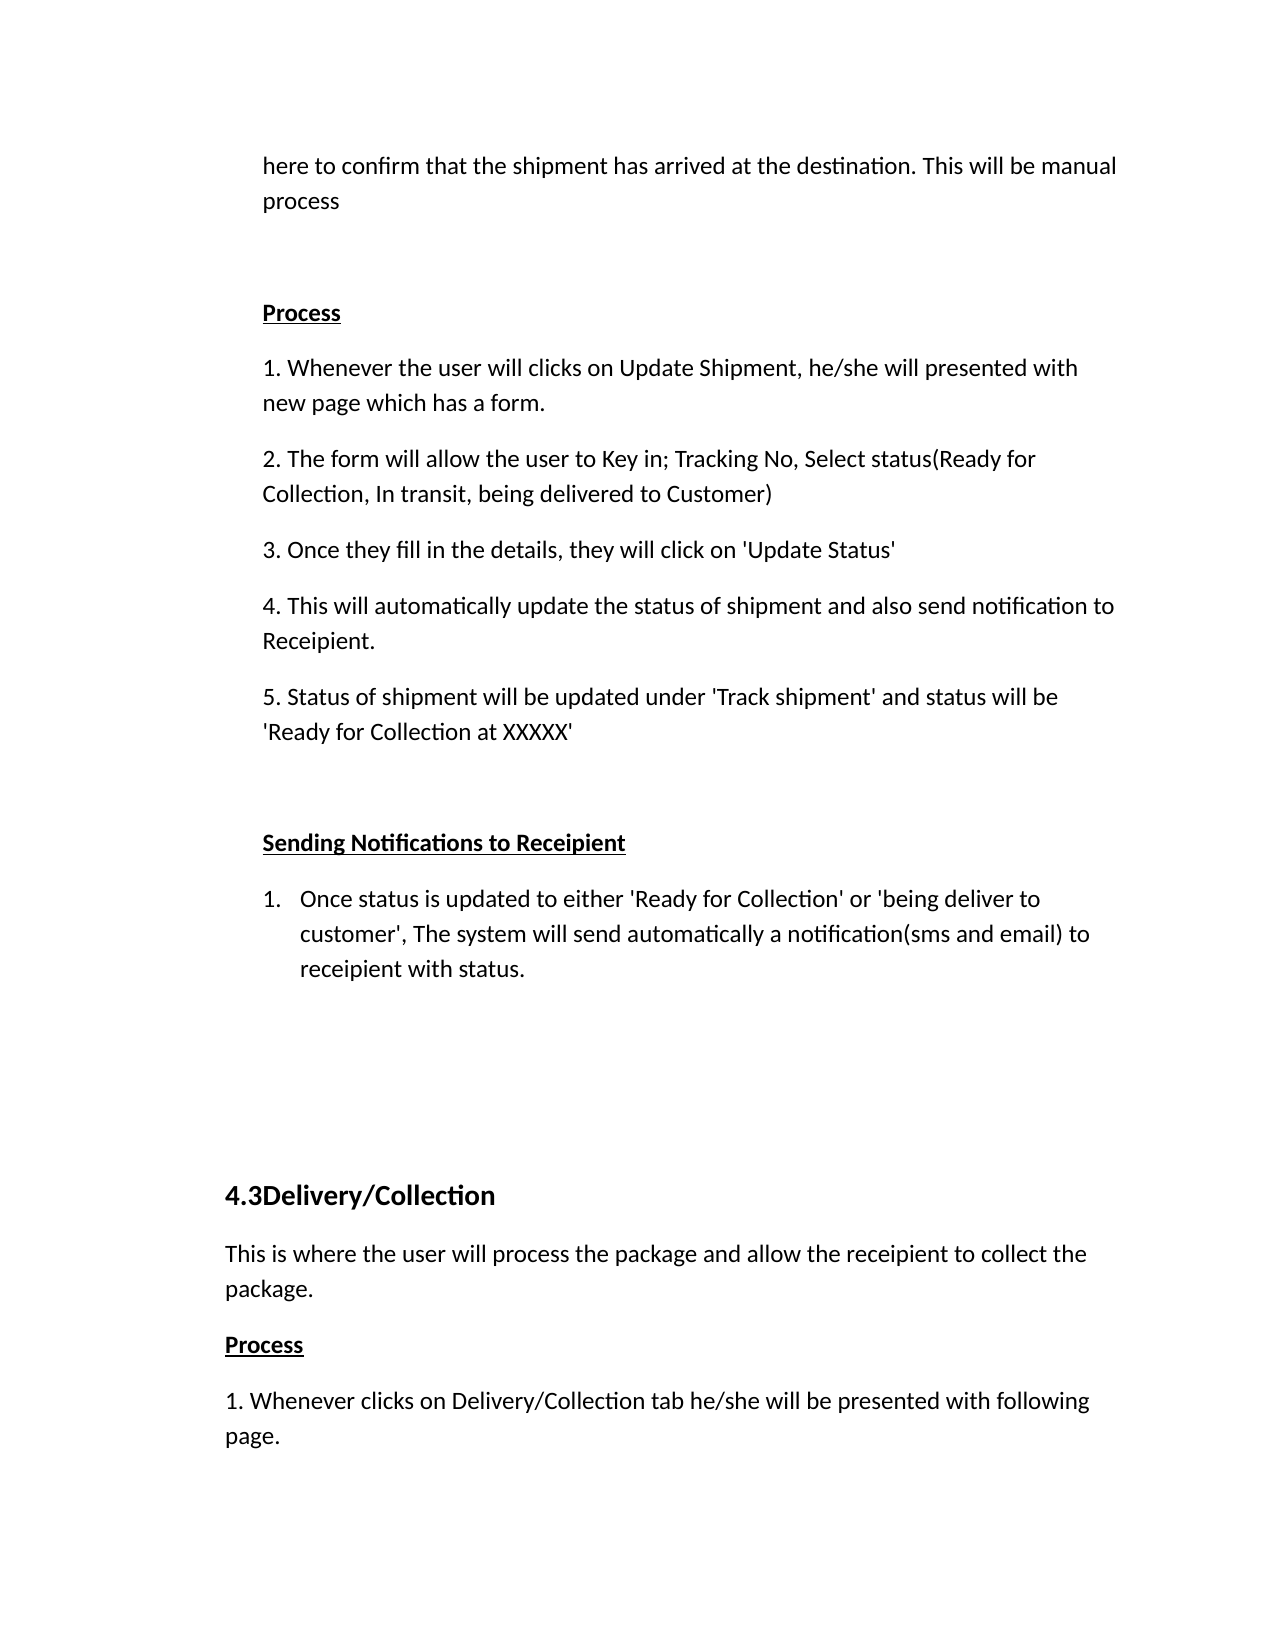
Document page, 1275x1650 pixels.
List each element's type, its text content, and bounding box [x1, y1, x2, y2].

list 4. This will automatically update the status of shipment and also send notification to Receipient. [262, 590, 1125, 656]
list Delivery/Collection [225, 1177, 1125, 1212]
list Once status is updated to either 'Ready for Collection' or 'being deliver to customer', The system will send automatically a notification(sms and email) to receipient with status. [262, 883, 1125, 984]
text Process [225, 1329, 1125, 1360]
list Sending Notifications to Receipient [262, 827, 1125, 858]
list Process [262, 297, 1125, 327]
list 3. Once they fill in the details, they will click on 'Update Status' [262, 534, 1125, 565]
list 2. The form will allow the user to Key in; Tracking No, Select status(Ready for Collection, In transit, being delivered to Customer) [262, 443, 1125, 509]
list here to confirm that the shipment has arrived at the destination. This will be manual process [262, 150, 1125, 216]
text 1. Whenever clicks on Delivery/Collection tab he/she will be presented with following page. [225, 1385, 1125, 1451]
list 5. Status of shipment will be updated under 'Track shipment' and status will be 'Ready for Collection at XXXXX' [262, 681, 1125, 746]
text This is where the user will process the package and allow the receipient to collect the package. [225, 1238, 1125, 1304]
list 1. Whenever the user will clicks on Update Shipment, he/she will presented with new page which has a form. [262, 352, 1125, 418]
